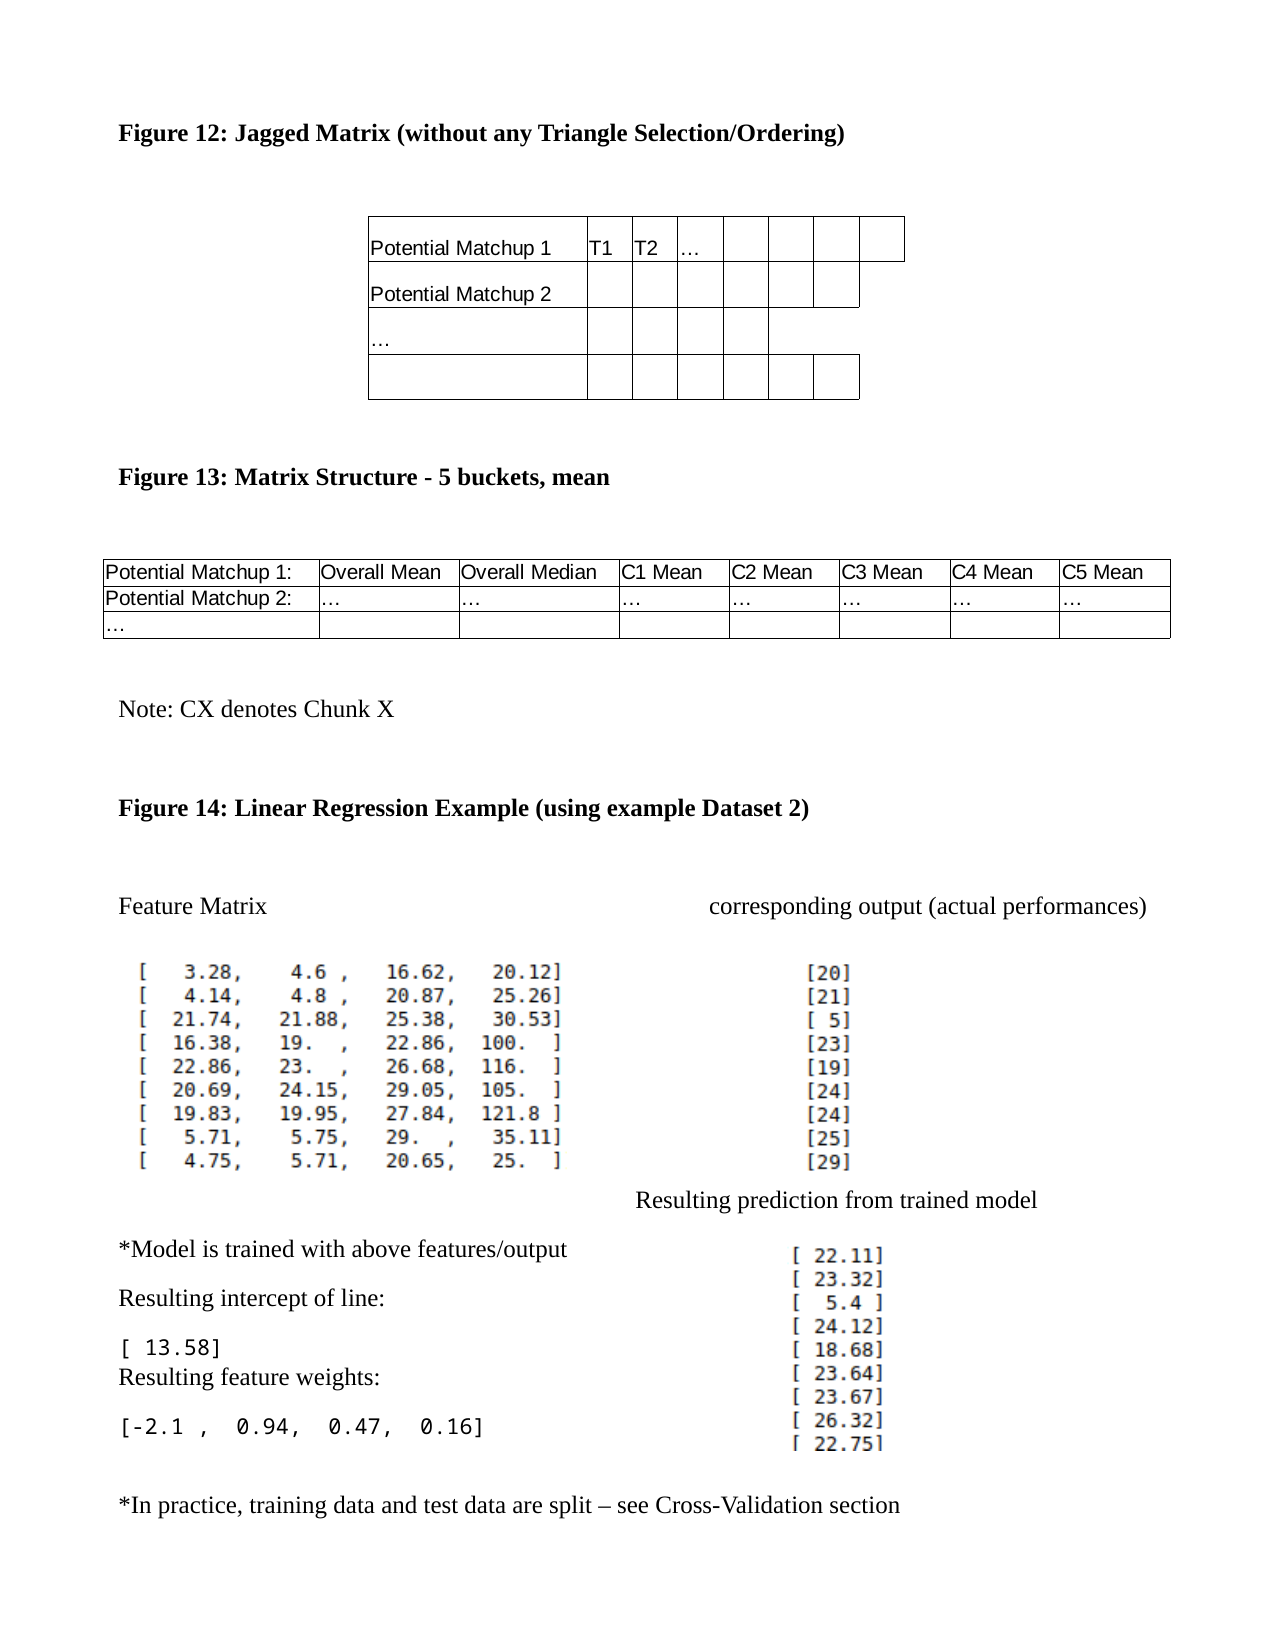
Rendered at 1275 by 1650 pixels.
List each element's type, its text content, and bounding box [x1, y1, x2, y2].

text [888, 1283, 1157, 1312]
text [888, 1411, 1157, 1441]
picture [137, 957, 567, 1174]
text *In practice, training data and test data are split – see Cross-Validation section [118, 1490, 1157, 1519]
text Note: CX denotes Chunk X [118, 694, 1157, 723]
text [-2.1 , 0.94, 0.47, 0.16] [118, 1411, 787, 1441]
picture [787, 1244, 888, 1451]
text Resulting intercept of line: [118, 1283, 787, 1312]
text [888, 1332, 1157, 1362]
picture [805, 963, 854, 1174]
text [ 13.58] [118, 1332, 787, 1362]
text Feature Matrix corresponding output (actual performances) [118, 891, 1157, 919]
text *Model is trained with above features/output [118, 1234, 1157, 1263]
text Figure 14: Linear Regression Example (using example Dataset 2) [118, 793, 1157, 821]
text Resulting feature weights: [118, 1362, 787, 1391]
text Resulting prediction from trained model [118, 1185, 1157, 1214]
text Figure 12: Jagged Matrix (without any Triangle Selection/Ordering) [118, 118, 1157, 147]
text [888, 1362, 1157, 1391]
text Figure 13: Matrix Structure - 5 buckets, mean [118, 462, 1157, 490]
